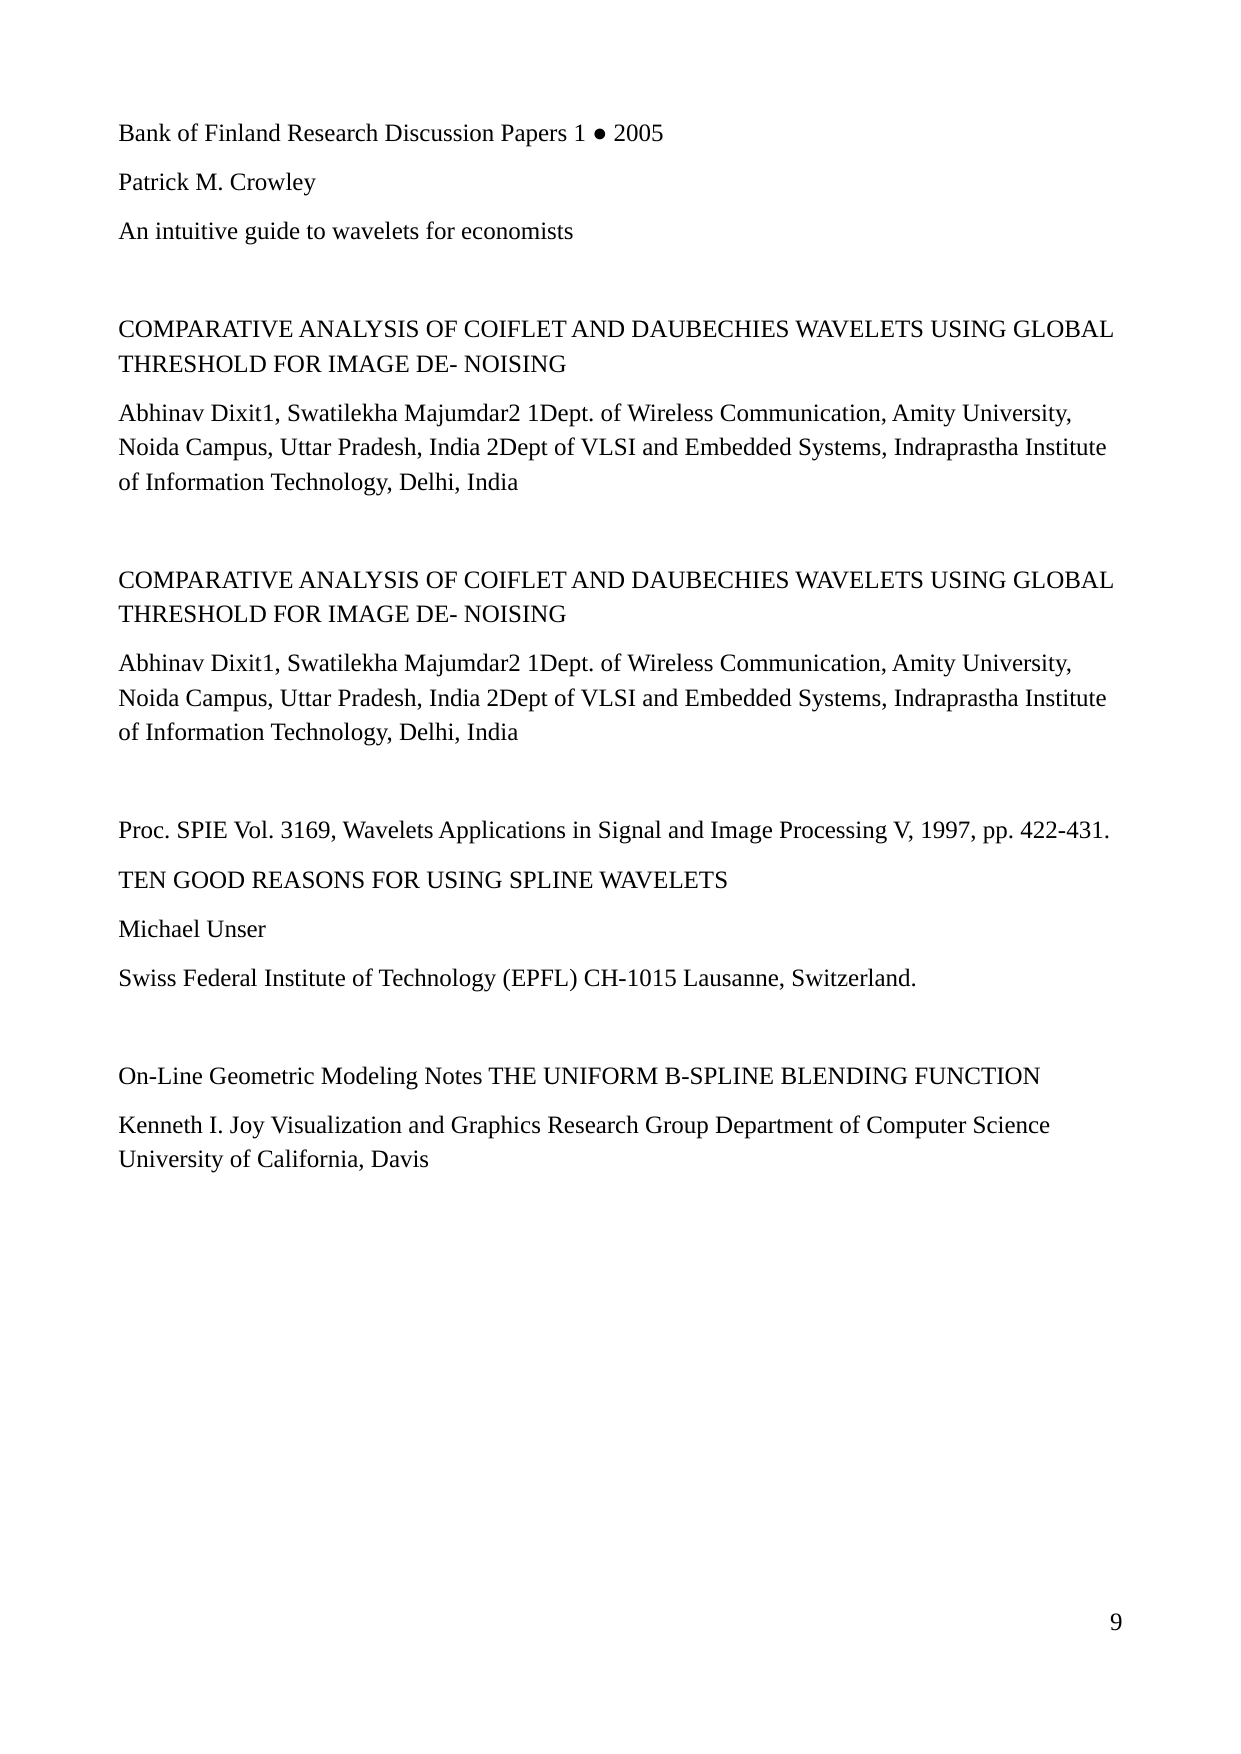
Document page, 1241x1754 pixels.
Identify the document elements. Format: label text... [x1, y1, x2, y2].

text Abhinav Dixit1, Swatilekha Majumdar2 1Dept. of Wireless Communication, Amity University, Noida Campus, Uttar Pradesh, India 2Dept of VLSI and Embedded Systems, Indraprastha Institute of Information Technology, Delhi, India [118, 398, 1122, 496]
text An intuitive guide to wavelets for economists [118, 216, 1122, 245]
text COMPARATIVE ANALYSIS OF COIFLET AND DAUBECHIES WAVELETS USING GLOBAL THRESHOLD FOR IMAGE DE- NOISING [118, 314, 1122, 378]
text COMPARATIVE ANALYSIS OF COIFLET AND DAUBECHIES WAVELETS USING GLOBAL THRESHOLD FOR IMAGE DE- NOISING [118, 565, 1122, 628]
text TEN GOOD REASONS FOR USING SPLINE WAVELETS [118, 865, 1122, 893]
text Patrick M. Crowley [118, 167, 1122, 196]
text Michael Unser [118, 914, 1122, 942]
text Swiss Federal Institute of Technology (EPFL) CH-1015 Lausanne, Switzerland. [118, 963, 1122, 992]
text Proc. SPIE Vol. 3169, Wavelets Applications in Signal and Image Processing V, 1997, pp. 422-431. [118, 816, 1122, 844]
text Kenneth I. Joy Visualization and Graphics Research Group Department of Computer Science University of California, Davis [118, 1110, 1122, 1173]
text Bank of Finland Research Discussion Papers 1 ● 2005 [118, 118, 1122, 147]
text Abhinav Dixit1, Swatilekha Majumdar2 1Dept. of Wireless Communication, Amity University, Noida Campus, Uttar Pradesh, India 2Dept of VLSI and Embedded Systems, Indraprastha Institute of Information Technology, Delhi, India [118, 648, 1122, 746]
text On-Line Geometric Modeling Notes THE UNIFORM B-SPLINE BLENDING FUNCTION [118, 1061, 1122, 1090]
